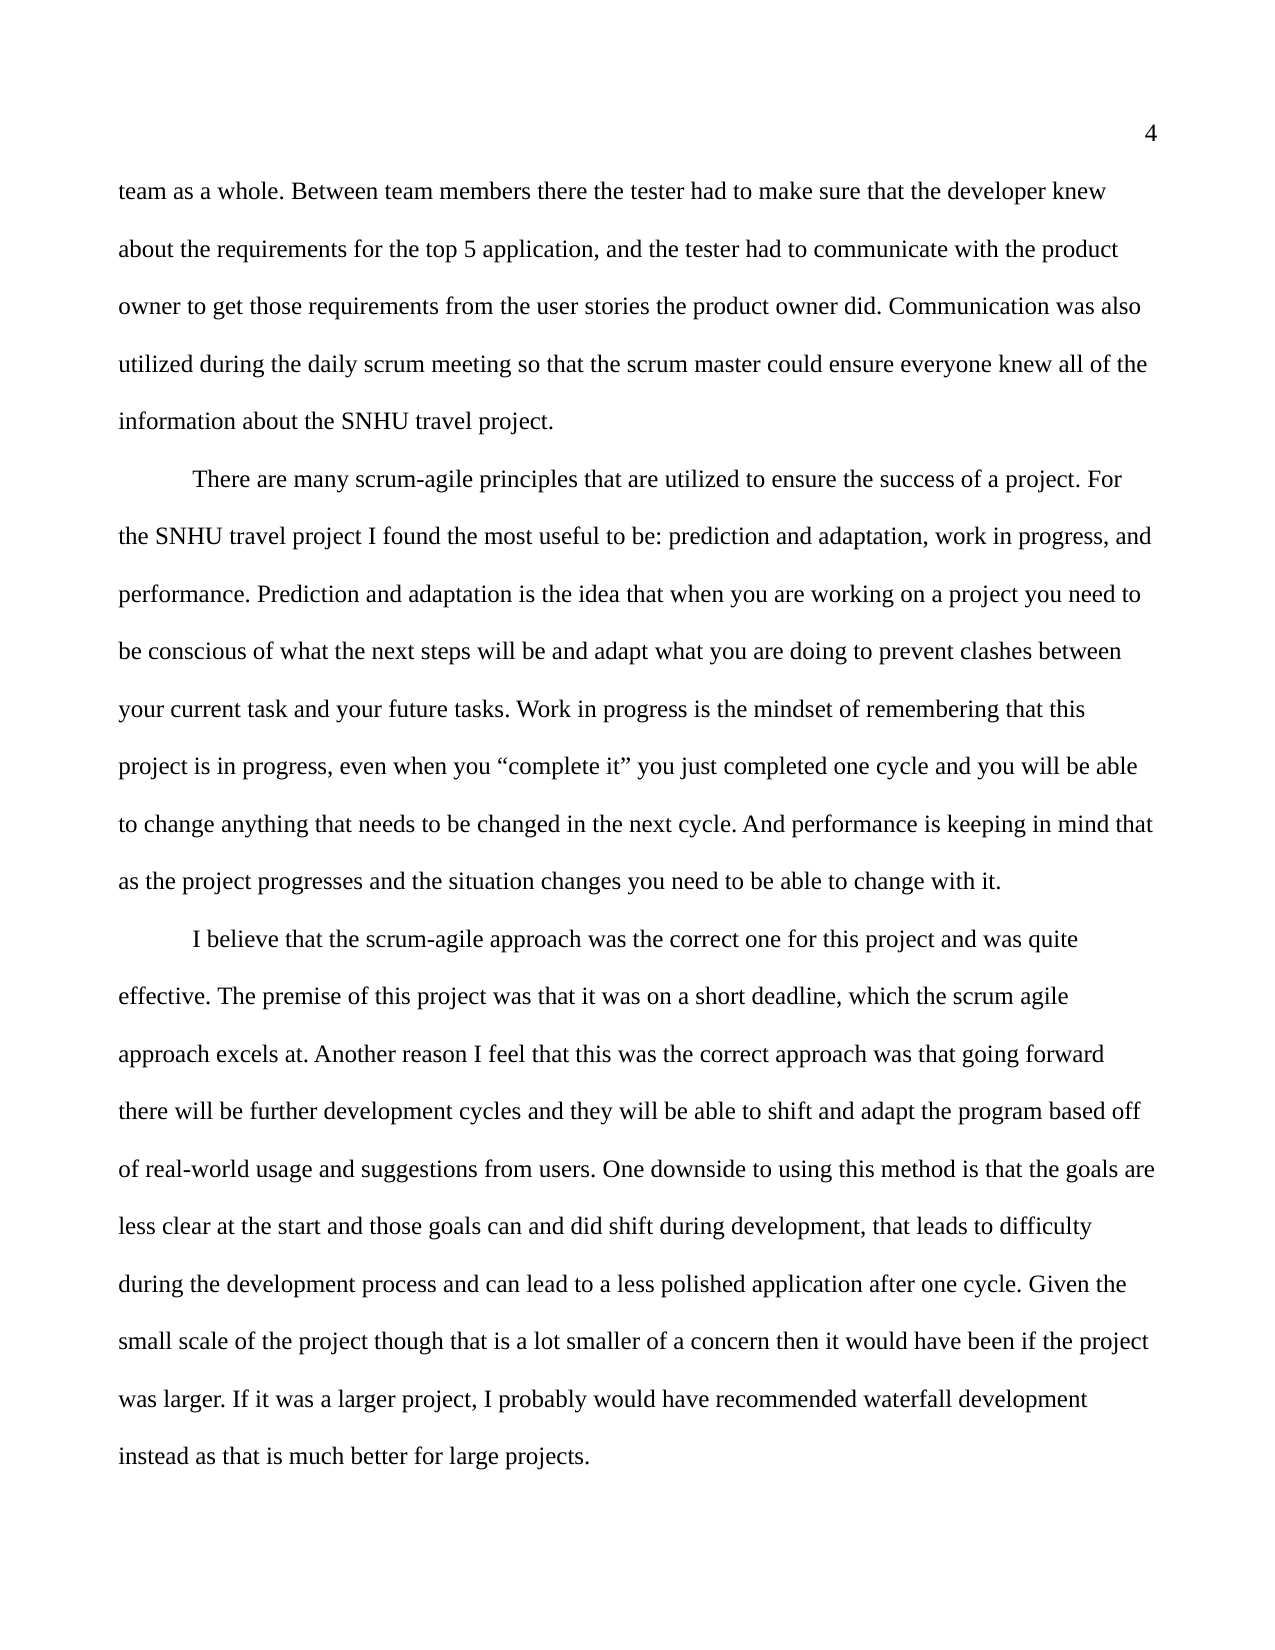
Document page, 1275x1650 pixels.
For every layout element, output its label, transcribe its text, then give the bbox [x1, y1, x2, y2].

text I believe that the scrum-agile approach was the correct one for this project and was quite effective. The premise of this project was that it was on a short deadline, which the scrum agile approach excels at. Another reason I feel that this was the correct approach was that going forward there will be further development cycles and they will be able to shift and adapt the program based off of real-world usage and suggestions from users. One downside to using this method is that the goals are less clear at the start and those goals can and did shift during development, that leads to difficulty during the development process and can lead to a less polished application after one cycle. Given the small scale of the project though that is a lot smaller of a concern then it would have been if the project was larger. If it was a larger project, I probably would have recommended waterfall development instead as that is much better for large projects. [118, 924, 1157, 1470]
text team as a whole. Between team members there the tester had to make sure that the developer knew about the requirements for the top 5 application, and the tester had to communicate with the product owner to get those requirements from the user stories the product owner did. Communication was also utilized during the daily scrum meeting so that the scrum master could ensure everyone knew all of the information about the SNHU travel project. [118, 176, 1157, 435]
text There are many scrum-agile principles that are utilized to ensure the success of a project. For the SNHU travel project I found the most useful to be: prediction and adaptation, work in progress, and performance. Prediction and adaptation is the idea that when you are working on a project you need to be conscious of what the next steps will be and adapt what you are doing to prevent clashes between your current task and your future tasks. Work in progress is the mindset of remembering that this project is in progress, even when you “complete it” you just completed one cycle and you will be able to change anything that needs to be changed in the next cycle. And performance is keeping in mind that as the project progresses and the situation changes you need to be able to change with it. [118, 464, 1157, 895]
